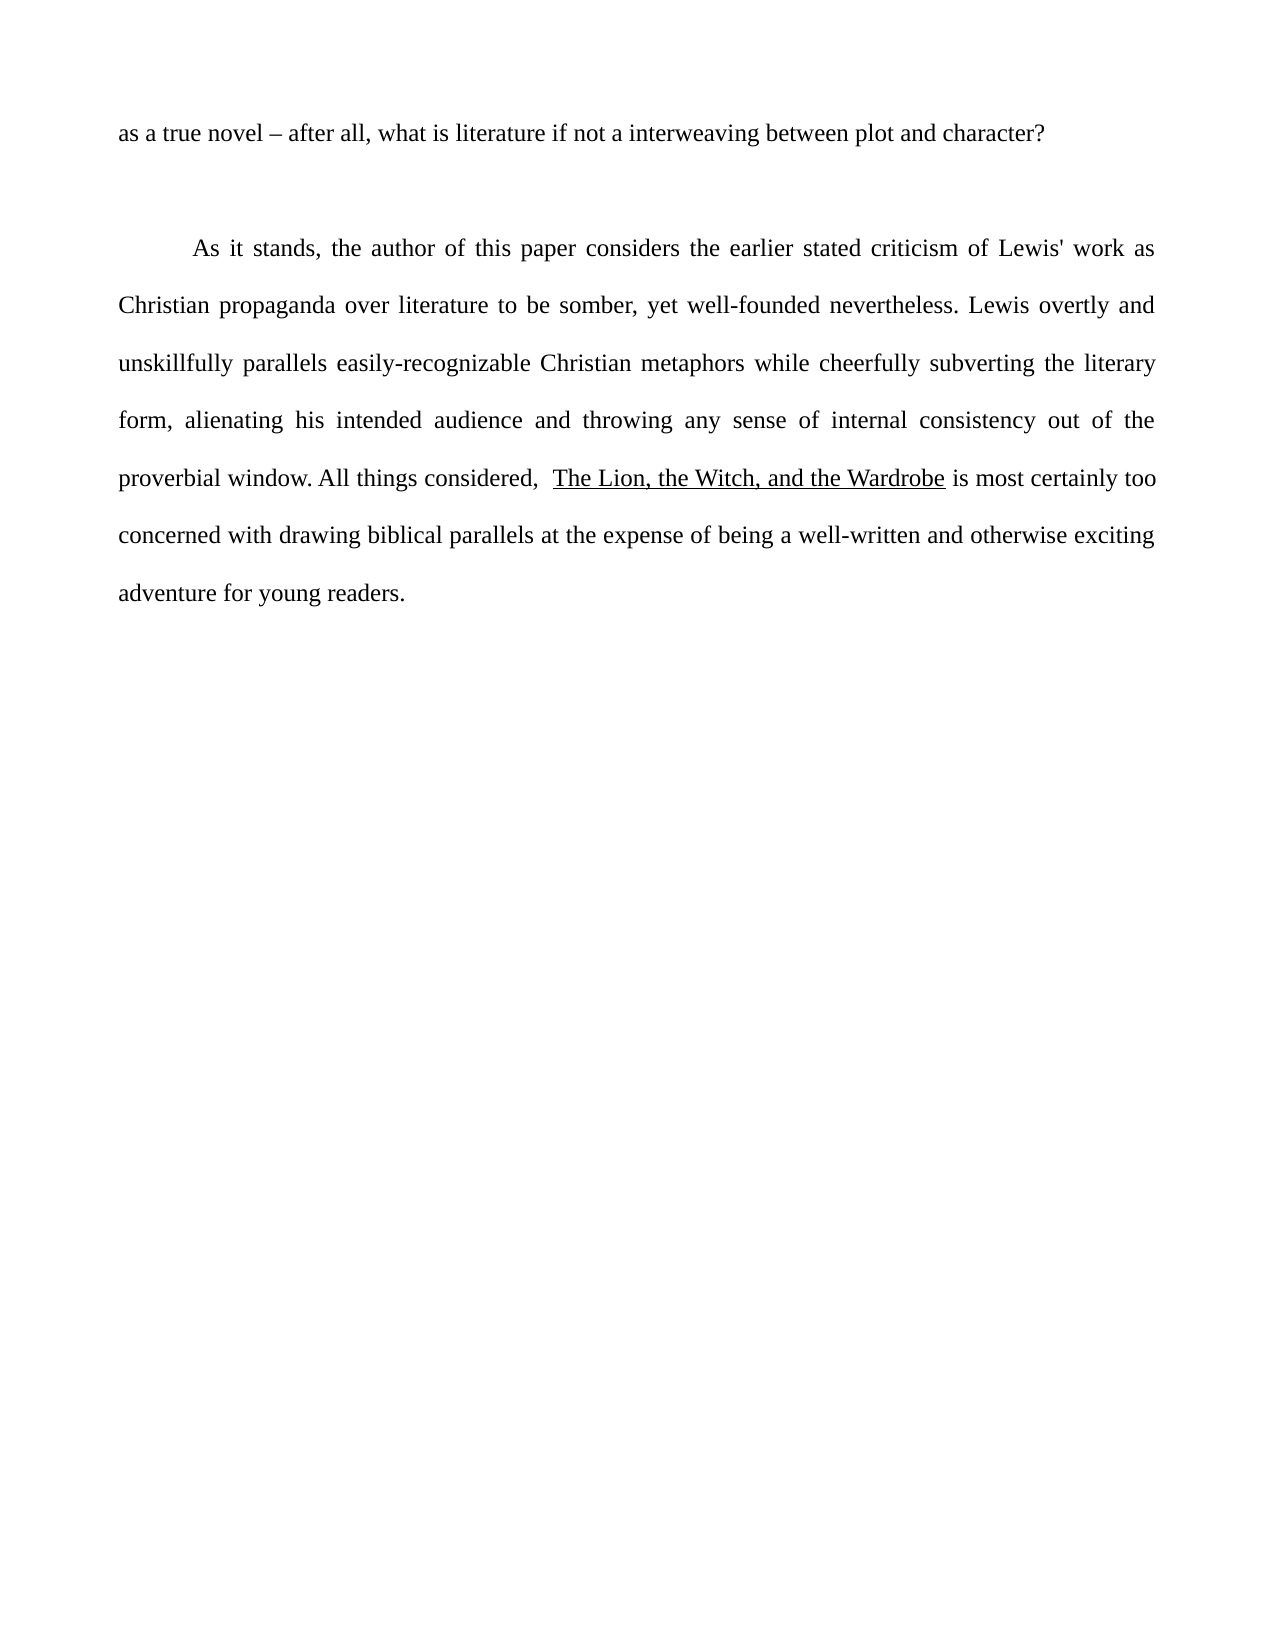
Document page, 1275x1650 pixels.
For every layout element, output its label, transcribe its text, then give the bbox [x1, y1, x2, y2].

text As it stands, the author of this paper considers the earlier stated criticism of Lewis' work as Christian propaganda over literature to be somber, yet well-founded nevertheless. Lewis overtly and unskillfully parallels easily-recognizable Christian metaphors while cheerfully subverting the literary form, alienating his intended audience and throwing any sense of internal consistency out of the proverbial window. All things considered, The Lion, the Witch, and the Wardrobe is most certainly too concerned with drawing biblical parallels at the expense of being a well-written and otherwise exciting adventure for young readers. [118, 233, 1157, 607]
text as a true novel – after all, what is literature if not a interweaving between plot and character? [118, 118, 1157, 147]
